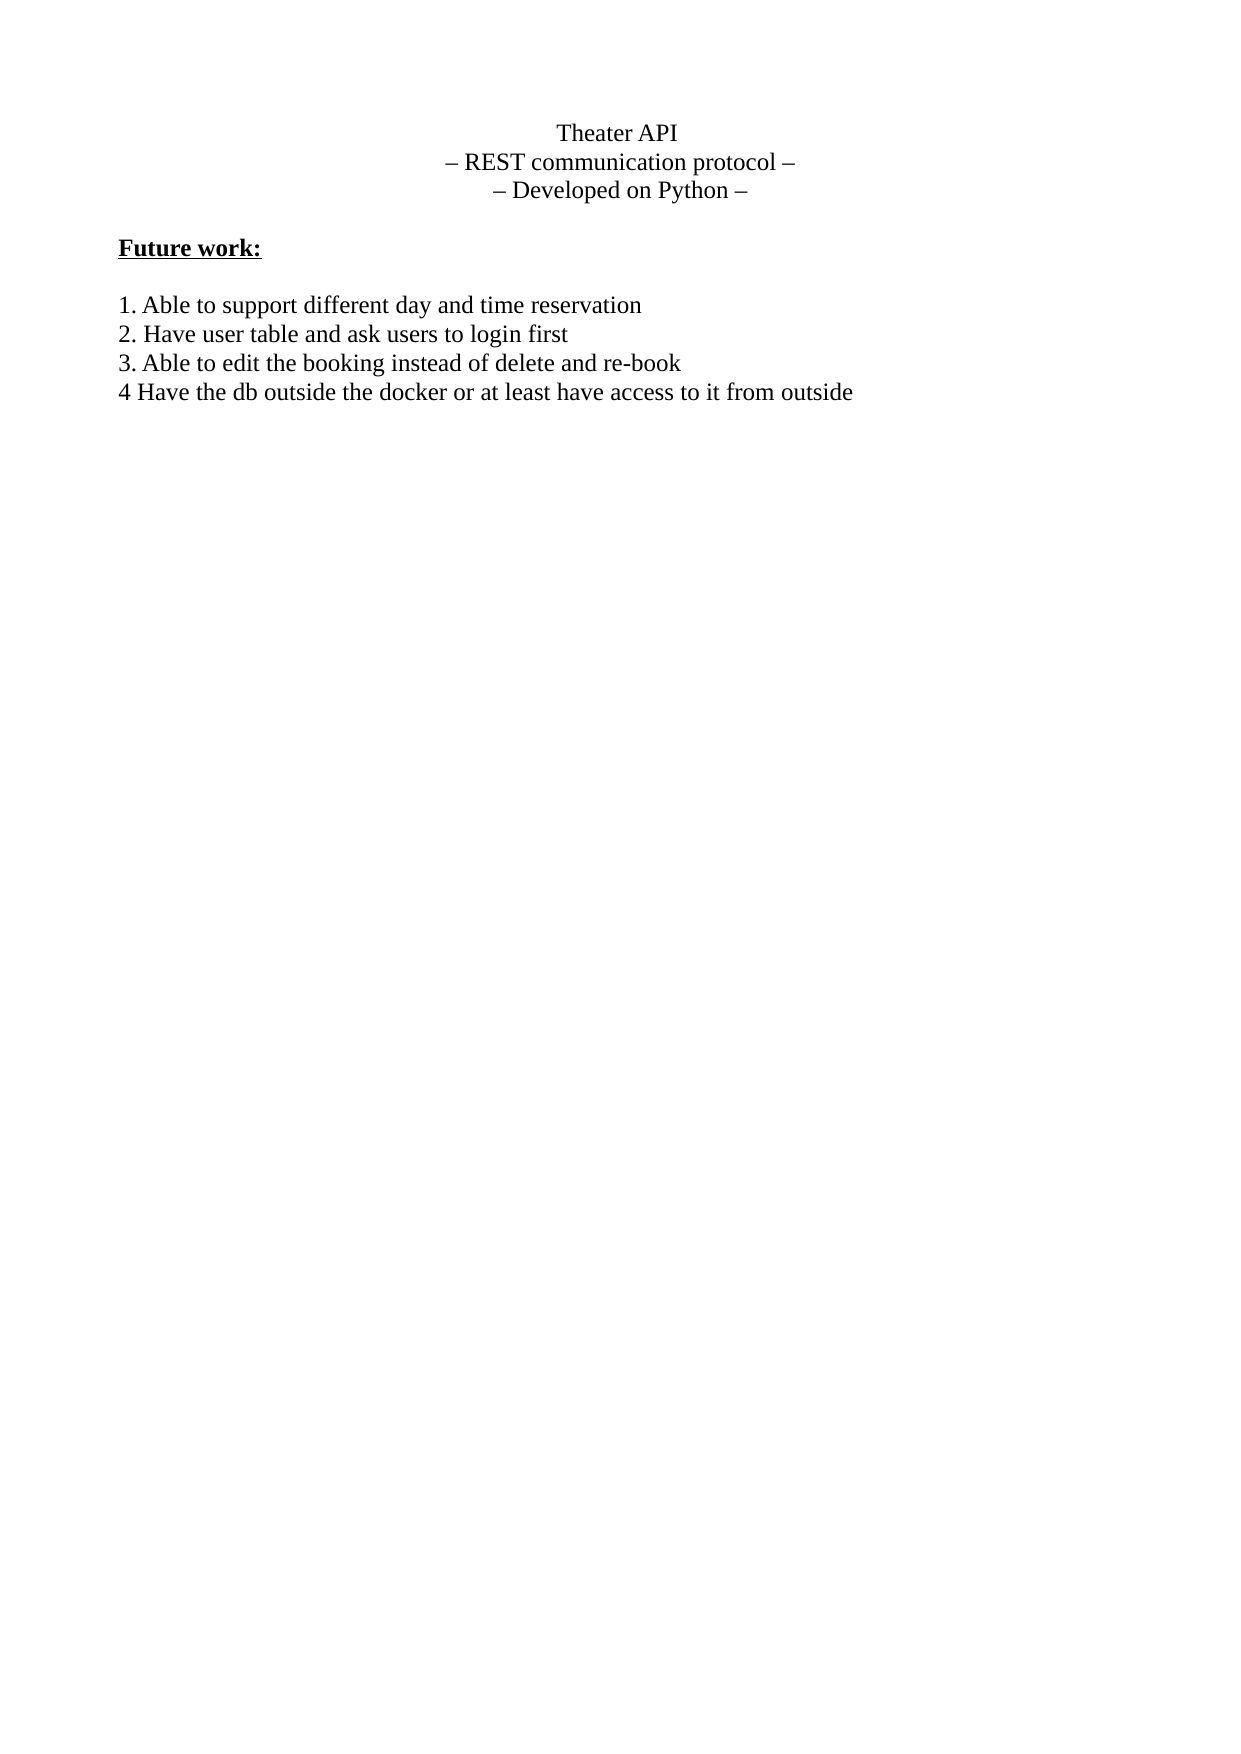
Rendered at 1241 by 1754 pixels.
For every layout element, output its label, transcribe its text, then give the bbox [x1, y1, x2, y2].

text 3. Able to edit the booking instead of delete and re-book [118, 348, 1122, 377]
text Future work: [118, 233, 1122, 262]
text Theater API [118, 118, 1122, 147]
text 4 Have the db outside the docker or at least have access to it from outside [118, 377, 1122, 406]
text – REST communication protocol – [118, 147, 1122, 176]
text 2. Have user table and ask users to login first [118, 319, 1122, 348]
text – Developed on Python – [118, 176, 1122, 204]
text 1. Able to support different day and time reservation [118, 291, 1122, 319]
